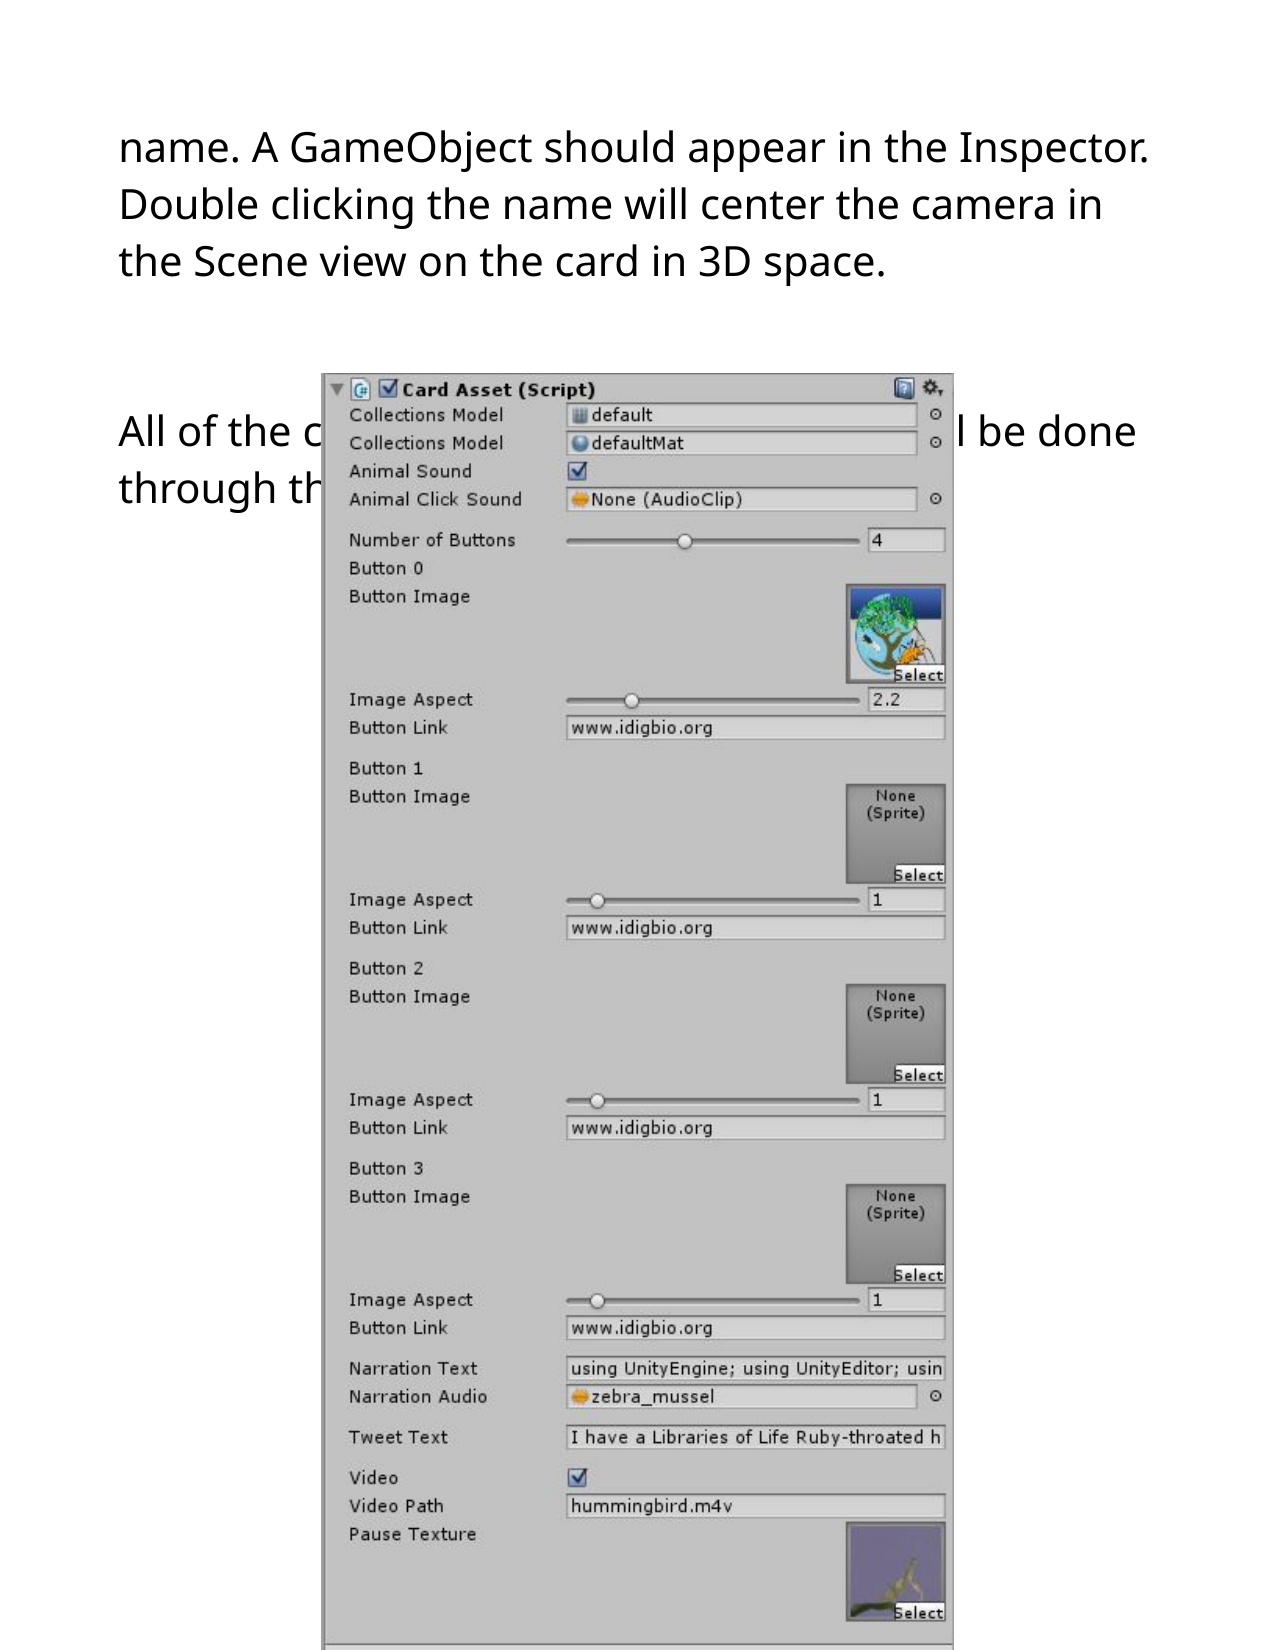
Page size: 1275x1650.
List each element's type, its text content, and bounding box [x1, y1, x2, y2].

picture [321, 373, 954, 1650]
text All of the changes you make to the card will be done through the CardAsset component. [954, 402, 1157, 516]
text All of the changes you make to the card will be done through the CardAsset component. [118, 402, 321, 516]
text name. A GameObject should appear in the Inspector. Double clicking the name will center the camera in the Scene view on the card in 3D space. [118, 118, 1157, 288]
